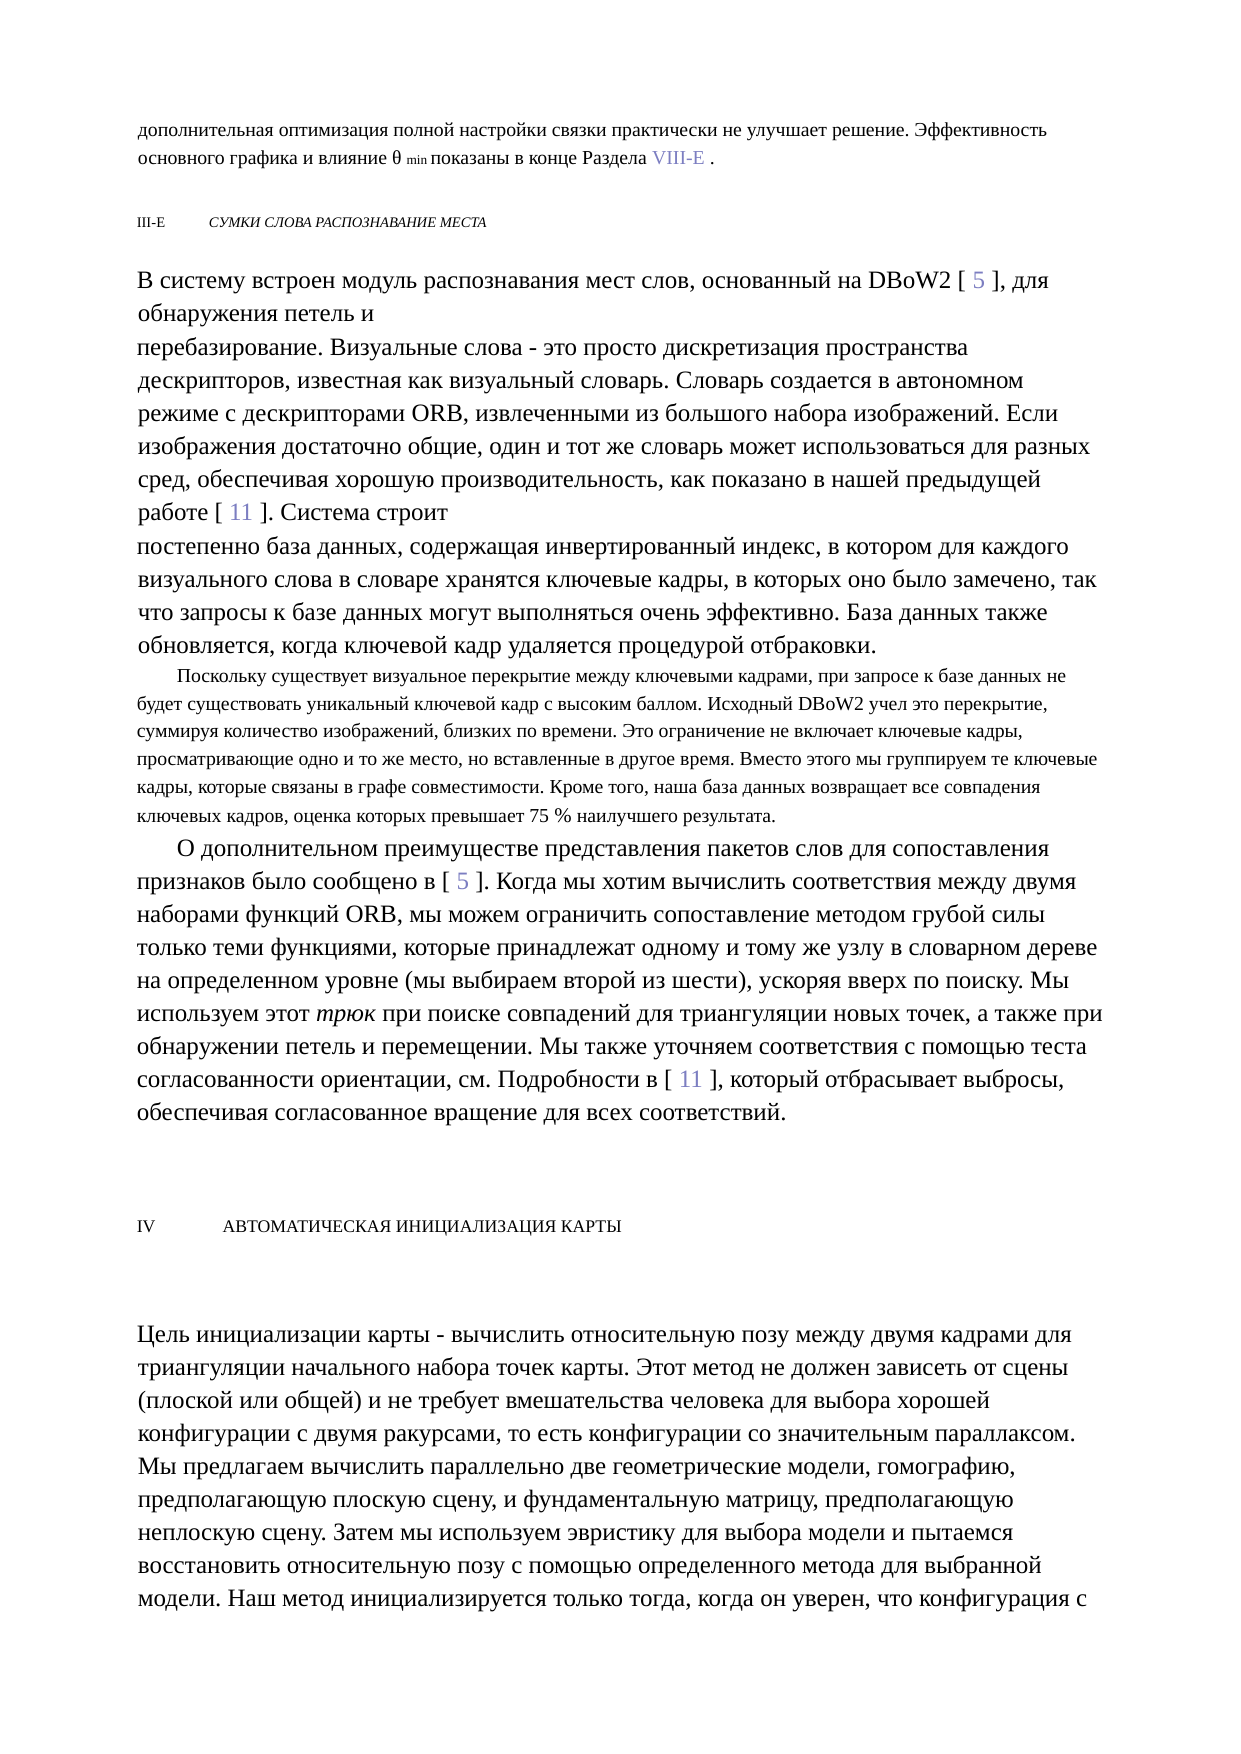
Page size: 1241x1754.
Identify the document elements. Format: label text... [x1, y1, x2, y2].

text Цель инициализации карты - вычислить относительную позу между двумя кадрами для триангуляции начального набора точек карты. Этот метод не должен зависеть от сцены (плоской или общей) и не требует вмешательства человека для выбора хорошей конфигурации с двумя ракурсами, то есть конфигурации со значительным параллаксом. Мы предлагаем вычислить параллельно две геометрические модели, гомографию, предполагающую плоскую сцену, и фундаментальную матрицу, предполагающую неплоскую сцену. Затем мы используем эвристику для выбора модели и пытаемся восстановить относительную позу с помощью определенного метода для выбранной модели. Наш метод инициализируется только тогда, когда он уверен, что конфигурация с [137, 1319, 1104, 1612]
text III-E СУМКИ СЛОВА РАСПОЗНАВАНИЕ МЕСТА [137, 214, 1122, 231]
subtitle IV АВТОМАТИЧЕСКАЯ ИНИЦИАЛИЗАЦИЯ КАРТЫ [137, 1216, 1122, 1236]
text дополнительная оптимизация полной настройки связки практически не улучшает решение. Эффективность основного графика и влияние θ min показаны в конце Раздела VIII-E . [137, 118, 1104, 169]
text постепенно база данных, содержащая инвертированный индекс, в котором для каждого визуального слова в словаре хранятся ключевые кадры, в которых оно было замечено, так что запросы к базе данных могут выполняться очень эффективно. База данных также обновляется, когда ключевой кадр удаляется процедурой отбраковки. [137, 531, 1104, 659]
text Поскольку существует визуальное перекрытие между ключевыми кадрами, при запросе к базе данных не будет существовать уникальный ключевой кадр с высоким баллом. Исходный DBoW2 учел это перекрытие, суммируя количество изображений, близких по времени. Это ограничение не включает ключевые кадры, просматривающие одно и то же место, но вставленные в другое время. Вместо этого мы группируем те ключевые кадры, которые связаны в графе совместимости. Кроме того, наша база данных возвращает все совпадения ключевых кадров, оценка которых превышает 75 % наилучшего результата. [137, 664, 1104, 827]
text О дополнительном преимуществе представления пакетов слов для сопоставления признаков было сообщено в [ 5 ]. Когда мы хотим вычислить соответствия между двумя наборами функций ORB, мы можем ограничить сопоставление методом грубой силы только теми функциями, которые принадлежат одному и тому же узлу в словарном дереве на определенном уровне (мы выбираем второй из шести), ускоряя вверх по поиску. Мы используем этот трюк при поиске совпадений для триангуляции новых точек, а также при обнаружении петель и перемещении. Мы также уточняем соответствия с помощью теста согласованности ориентации, см. Подробности в [ 11 ], который отбрасывает выбросы, обеспечивая согласованное вращение для всех соответствий. [137, 833, 1104, 1126]
text В систему встроен модуль распознавания мест слов, основанный на DBoW2 [ 5 ], для обнаружения петель и [137, 265, 1104, 327]
text перебазирование. Визуальные слова - это просто дискретизация пространства дескрипторов, известная как визуальный словарь. Словарь создается в автономном режиме с дескрипторами ORB, извлеченными из большого набора изображений. Если изображения достаточно общие, один и тот же словарь может использоваться для разных сред, обеспечивая хорошую производительность, как показано в нашей предыдущей работе [ 11 ]. Система строит [137, 332, 1104, 526]
